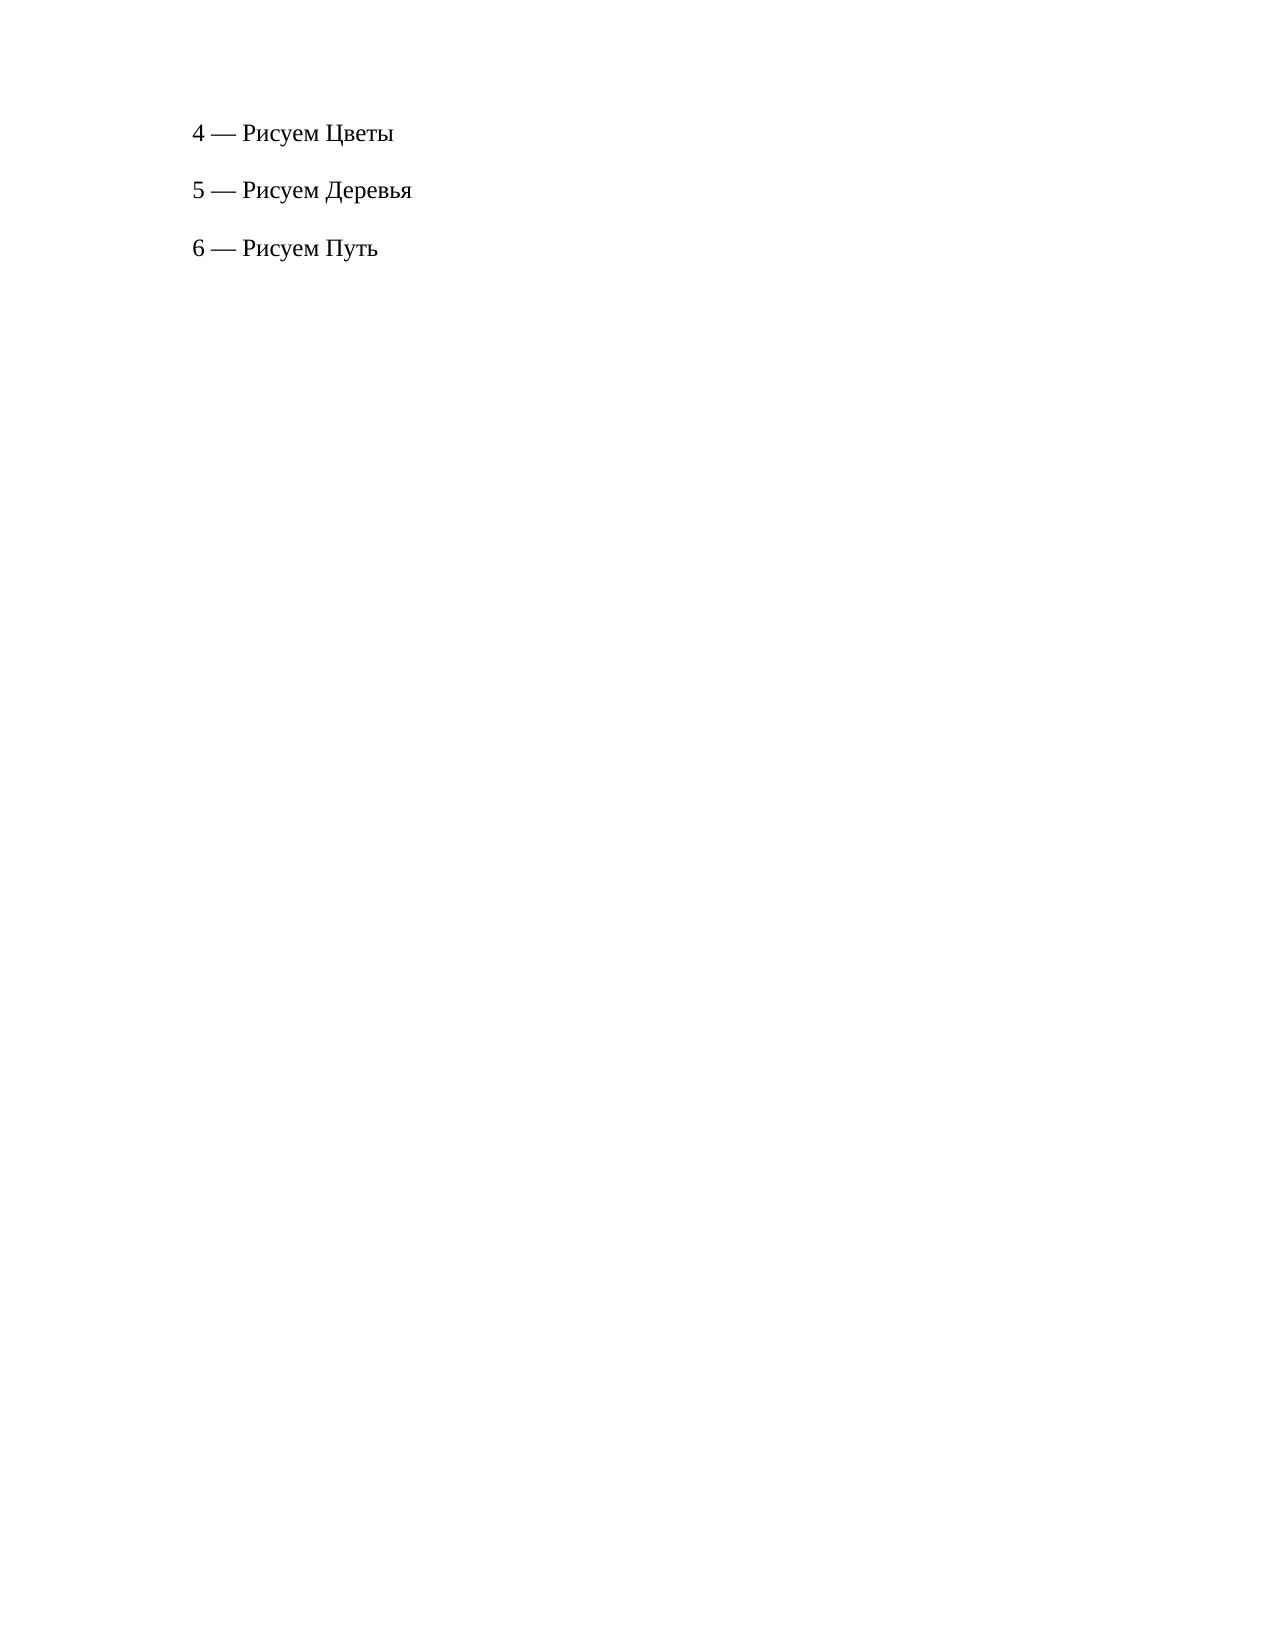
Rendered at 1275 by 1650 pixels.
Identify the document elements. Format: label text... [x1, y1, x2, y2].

text 4 — Рисуем Цветы [118, 118, 1157, 147]
text 5 — Рисуем Деревья [118, 176, 1157, 204]
text 6 — Рисуем Путь [118, 233, 1157, 262]
